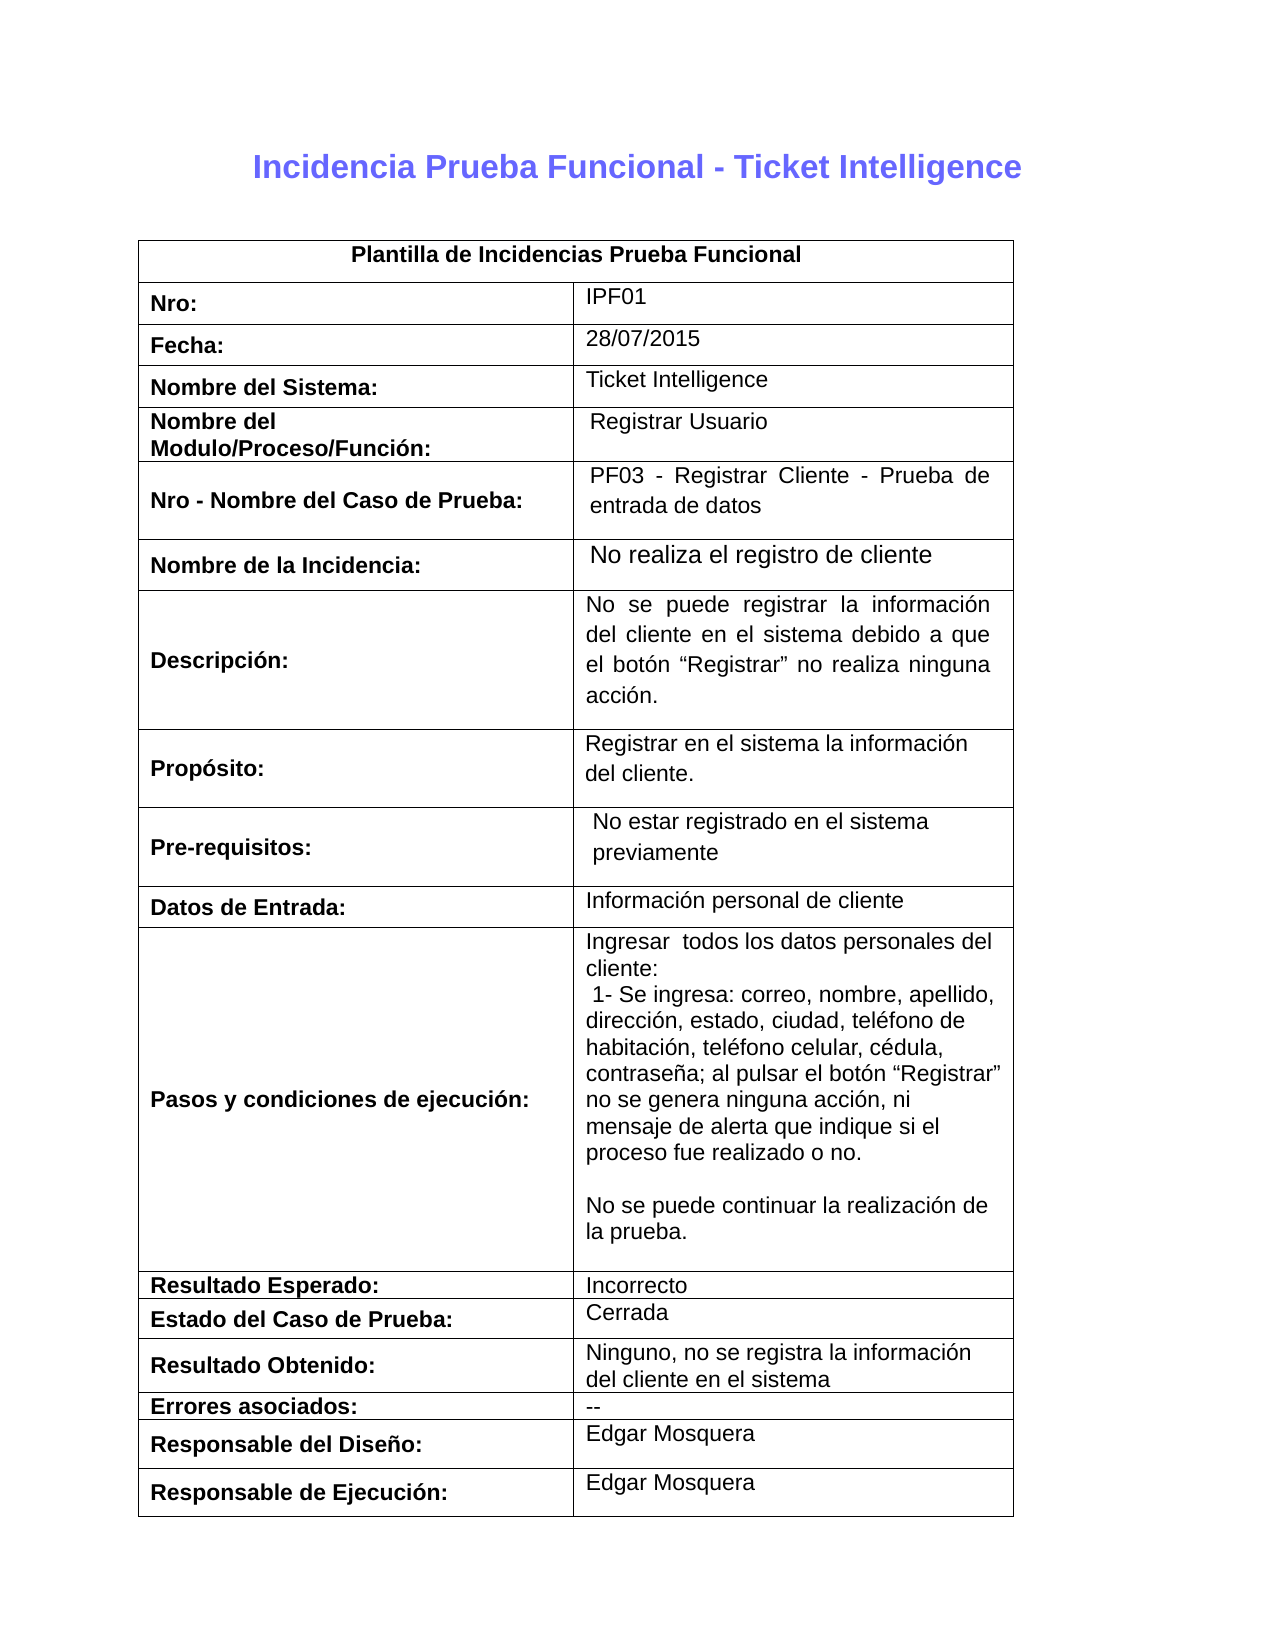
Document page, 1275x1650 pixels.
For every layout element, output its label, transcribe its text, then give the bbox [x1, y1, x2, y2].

table_cell PF03 - Registrar Cliente - Prueba de entrada de datos [574, 462, 1013, 539]
table_cell Registrar en el sistema la información del cliente. [574, 730, 1013, 807]
table_cell Resultado Esperado: [139, 1272, 573, 1298]
table_header Plantilla de Incidencias Prueba Funcional [139, 241, 1013, 282]
table_cell No se puede registrar la información del cliente en el sistema debido a que el botón “Registrar” no realiza ninguna acción. [574, 591, 1013, 729]
table_cell Errores asociados: [139, 1393, 573, 1419]
table_cell Responsable de Ejecución: [139, 1469, 573, 1516]
table_cell Incorrecto [574, 1272, 1013, 1298]
table_cell Nro - Nombre del Caso de Prueba: [139, 462, 573, 539]
table_cell Pre-requisitos: [139, 808, 573, 886]
table_cell Ticket Intelligence [574, 366, 1013, 407]
table_cell Resultado Obtenido: [139, 1339, 573, 1392]
table_cell Estado del Caso de Prueba: [139, 1299, 573, 1338]
table_cell Cerrada [574, 1299, 1013, 1338]
table_cell Registrar Usuario [574, 408, 1013, 461]
table_cell Nombre del Modulo/Proceso/Función: [139, 408, 573, 461]
table_cell Nro: [139, 283, 573, 324]
table_cell Ingresar todos los datos personales del cliente: 1- Se ingresa: correo, nombre, apellido, dirección, estado, ciudad, teléfono de habitación, teléfono celular, cédula, contraseña; al pulsar el botón “Registrar” no se genera ninguna acción, ni mensaje de alerta que indique si el proceso fue realizado o no. No se puede continuar la realización de la prueba. [574, 928, 1013, 1271]
table_cell Pasos y condiciones de ejecución: [139, 928, 573, 1271]
table_cell Edgar Mosquera [574, 1420, 1013, 1468]
table_cell Fecha: [139, 325, 573, 365]
table_cell IPF01 [574, 283, 1013, 324]
table_cell Información personal de cliente [574, 887, 1013, 927]
table_cell Edgar Mosquera [574, 1469, 1013, 1516]
table_cell Nombre del Sistema: [139, 366, 573, 407]
table_cell Propósito: [139, 730, 573, 807]
table_cell No estar registrado en el sistema previamente [574, 808, 1013, 886]
text Incidencia Prueba Funcional - Ticket Intelligence [118, 147, 1157, 185]
table_cell Nombre de la Incidencia: [139, 540, 573, 590]
table_cell Datos de Entrada: [139, 887, 573, 927]
table_cell 28/07/2015 [574, 325, 1013, 365]
table_cell No realiza el registro de cliente [574, 540, 1013, 590]
table_cell Descripción: [139, 591, 573, 729]
table_cell -- [574, 1393, 1013, 1419]
table_cell Ninguno, no se registra la información del cliente en el sistema [574, 1339, 1013, 1392]
table_cell Responsable del Diseño: [139, 1420, 573, 1468]
